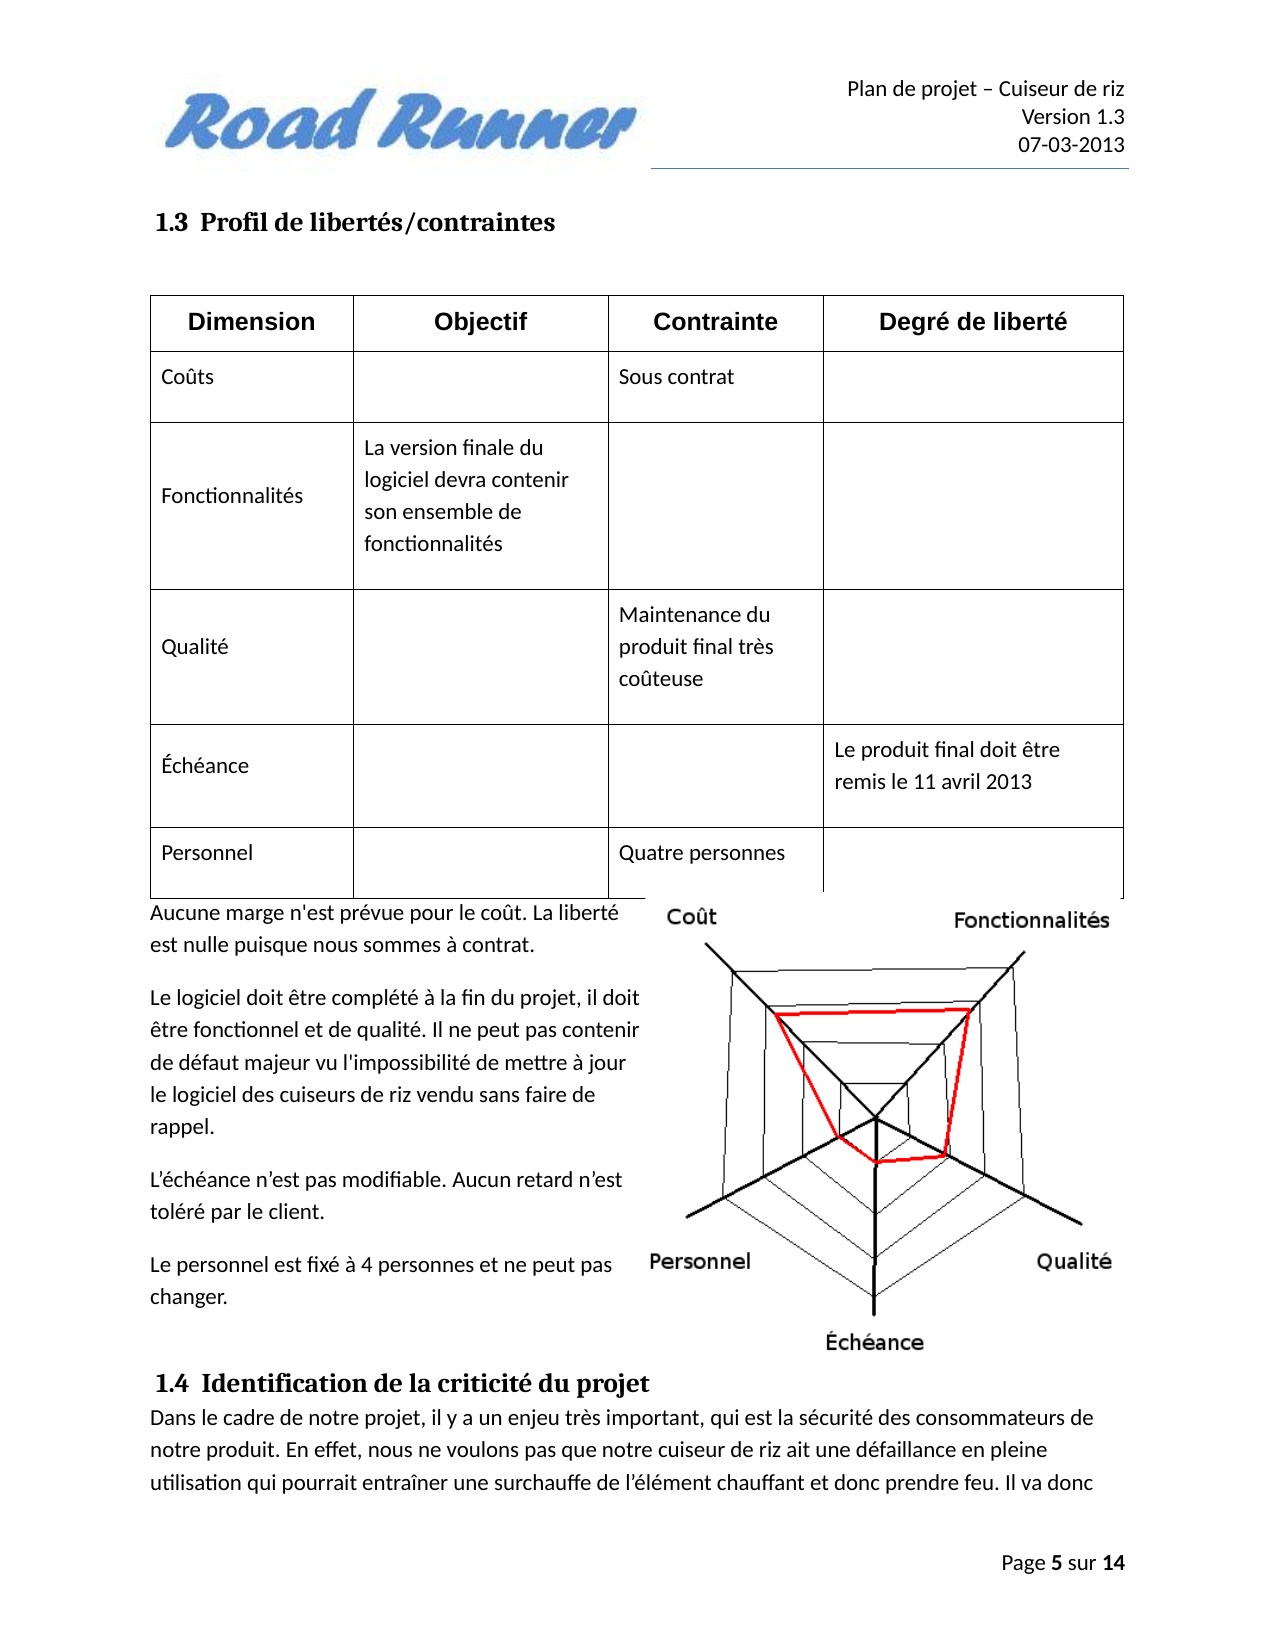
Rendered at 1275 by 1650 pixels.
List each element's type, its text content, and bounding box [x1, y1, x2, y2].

table_cell [354, 828, 608, 898]
table_cell La version finale du logiciel devra contenir son ensemble de fonctionnalités [354, 423, 608, 589]
table_cell [824, 590, 1123, 724]
table_cell Fonctionnalités [151, 423, 353, 589]
table_header Degré de liberté [824, 296, 1123, 351]
table_cell Coûts [151, 352, 353, 422]
table_cell Qualité [151, 590, 353, 724]
text Aucune marge n'est prévue pour le coût. La liberté est nulle puisque nous sommes à contrat. [150, 899, 645, 958]
text Le logiciel doit être complété à la fin du projet, il doit être fonctionnel et de qualité. Il ne peut pas contenir de défaut majeur vu l'impossibilité de mettre à jour le logiciel des cuiseurs de riz vendu sans faire de rappel. [150, 983, 645, 1140]
table_cell Maintenance du produit final très coûteuse [609, 590, 823, 724]
table_cell [354, 352, 608, 422]
table_cell [609, 423, 823, 589]
table_cell Personnel [151, 828, 353, 898]
table_header Contrainte [609, 296, 823, 351]
table_cell Quatre personnes [609, 828, 823, 898]
table_header Dimension [151, 296, 353, 351]
text Dans le cadre de notre projet, il y a un enjeu très important, qui est la sécurité des consommateurs de notre produit. En effet, nous ne voulons pas que notre cuiseur de riz ait une défaillance en pleine utilisation qui pourrait entraîner une surchauffe de l’élément chauffant et donc prendre feu. Il va donc [150, 1403, 1125, 1496]
table_cell [354, 590, 608, 724]
table_cell [824, 423, 1123, 589]
text Le personnel est fixé à 4 personnes et ne peut pas changer. [150, 1250, 645, 1343]
subtitle Identification de la criticité du projet [150, 1368, 1125, 1399]
table_cell [824, 828, 1123, 898]
picture [645, 892, 1121, 1368]
table_cell Sous contrat [609, 352, 823, 422]
table_cell Échéance [151, 725, 353, 827]
table_cell [824, 352, 1123, 422]
table_header Objectif [354, 296, 608, 351]
table_cell [354, 725, 608, 827]
picture [150, 73, 651, 173]
subtitle Profil de libertés/contraintes [150, 207, 1125, 238]
text L’échéance n’est pas modifiable. Aucun retard n’est toléré par le client. [150, 1165, 645, 1225]
table_cell [609, 725, 823, 827]
table_cell Le produit final doit être remis le 11 avril 2013 [824, 725, 1123, 827]
